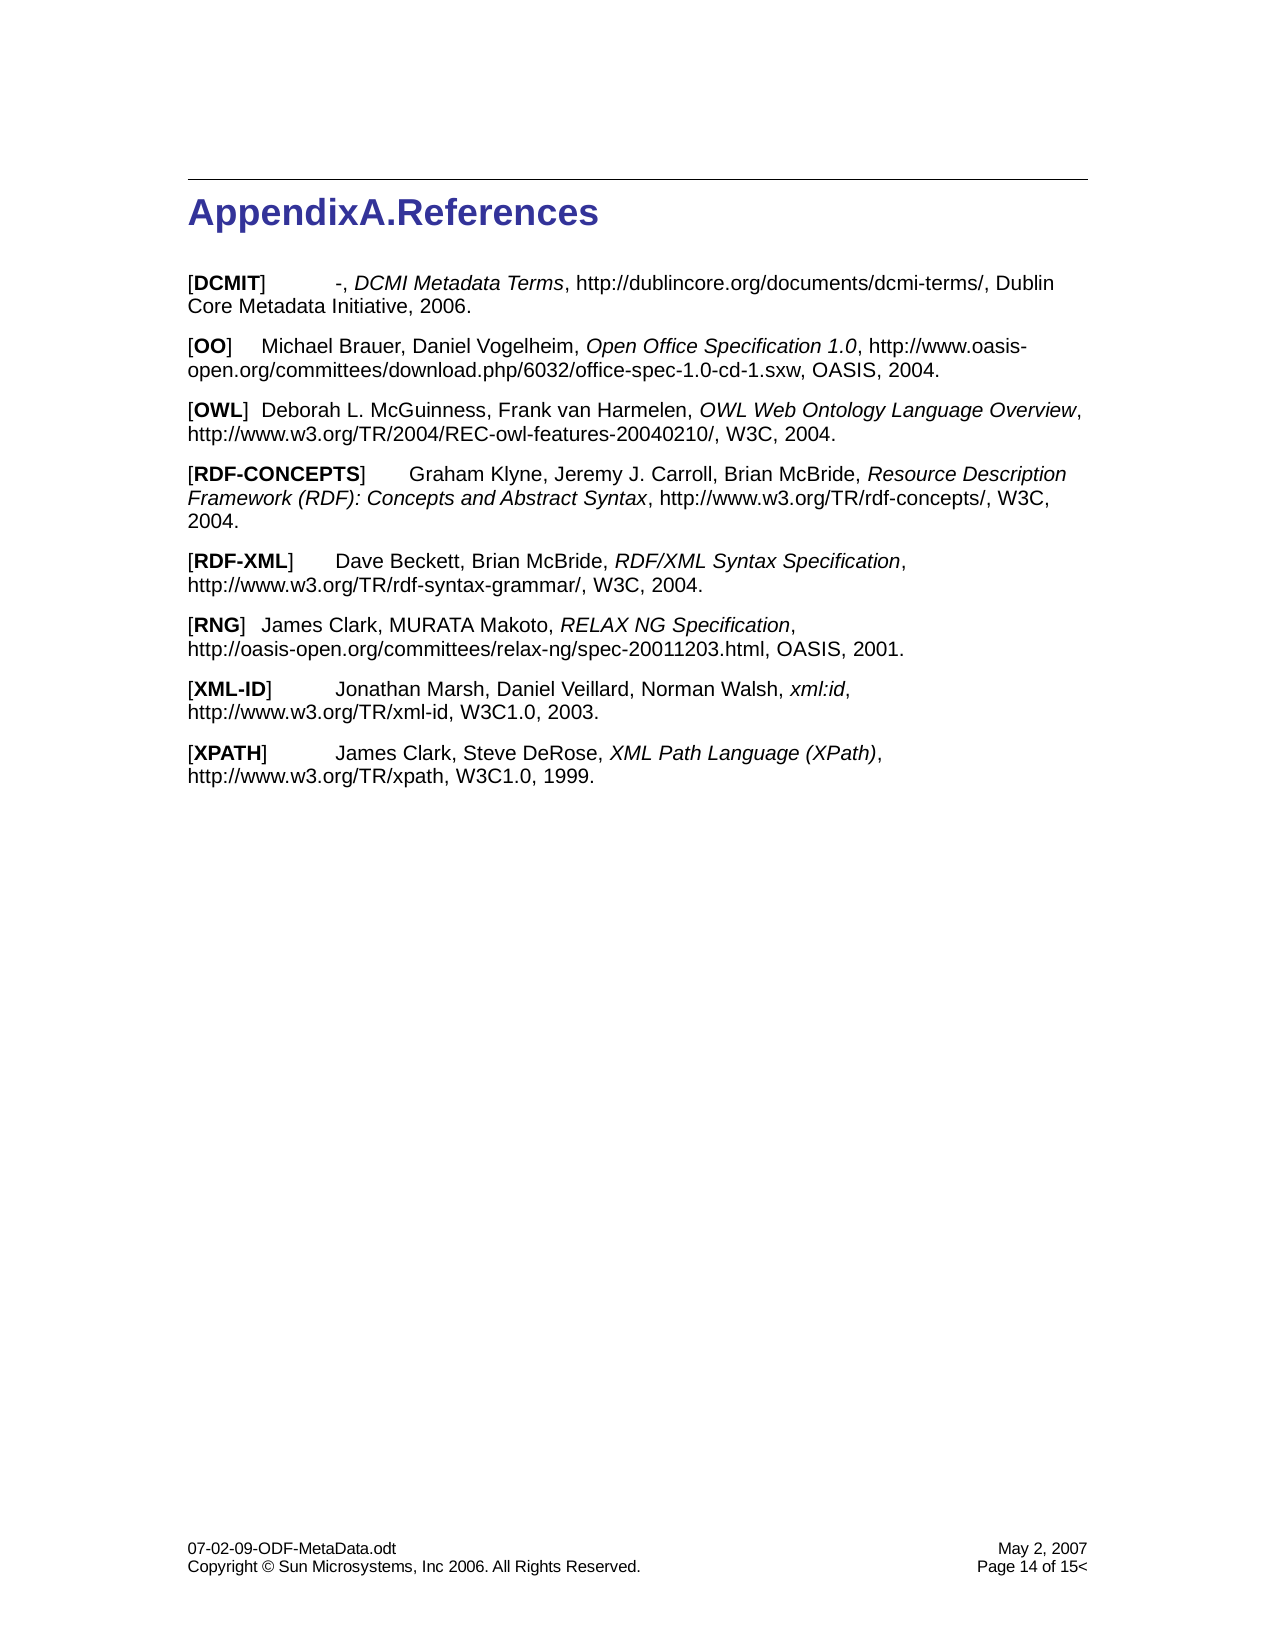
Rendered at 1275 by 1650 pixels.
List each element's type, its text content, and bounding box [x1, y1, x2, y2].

text [DCMIT] -, DCMI Metadata Terms, http://dublincore.org/documents/dcmi-terms/, Dublin Core Metadata Initiative, 2006. [187, 271, 1088, 318]
text [XML-ID] Jonathan Marsh, Daniel Veillard, Norman Walsh, xml:id, http://www.w3.org/TR/xml-id, W3C1.0, 2003. [187, 677, 1088, 724]
text [XPATH] James Clark, Steve DeRose, XML Path Language (XPath), http://www.w3.org/TR/xpath, W3C1.0, 1999. [187, 741, 1088, 788]
text [OWL] Deborah L. McGuinness, Frank van Harmelen, OWL Web Ontology Language Overview, http://www.w3.org/TR/2004/REC-owl-features-20040210/, W3C, 2004. [187, 399, 1088, 446]
text [RDF-XML] Dave Beckett, Brian McBride, RDF/XML Syntax Specification, http://www.w3.org/TR/rdf-syntax-grammar/, W3C, 2004. [187, 550, 1088, 597]
text [RNG] James Clark, MURATA Makoto, RELAX NG Specification, http://oasis-open.org/committees/relax-ng/spec-20011203.html, OASIS, 2001. [187, 613, 1088, 661]
text [OO] Michael Brauer, Daniel Vogelheim, Open Office Specification 1.0, http://www.oasis-open.org/committees/download.php/6032/office-spec-1.0-cd-1.sxw, OASIS, 2004. [187, 335, 1088, 382]
text [RDF-CONCEPTS] Graham Klyne, Jeremy J. Carroll, Brian McBride, Resource Description Framework (RDF): Concepts and Abstract Syntax, http://www.w3.org/TR/rdf-concepts/, W3C, 2004. [187, 462, 1088, 533]
